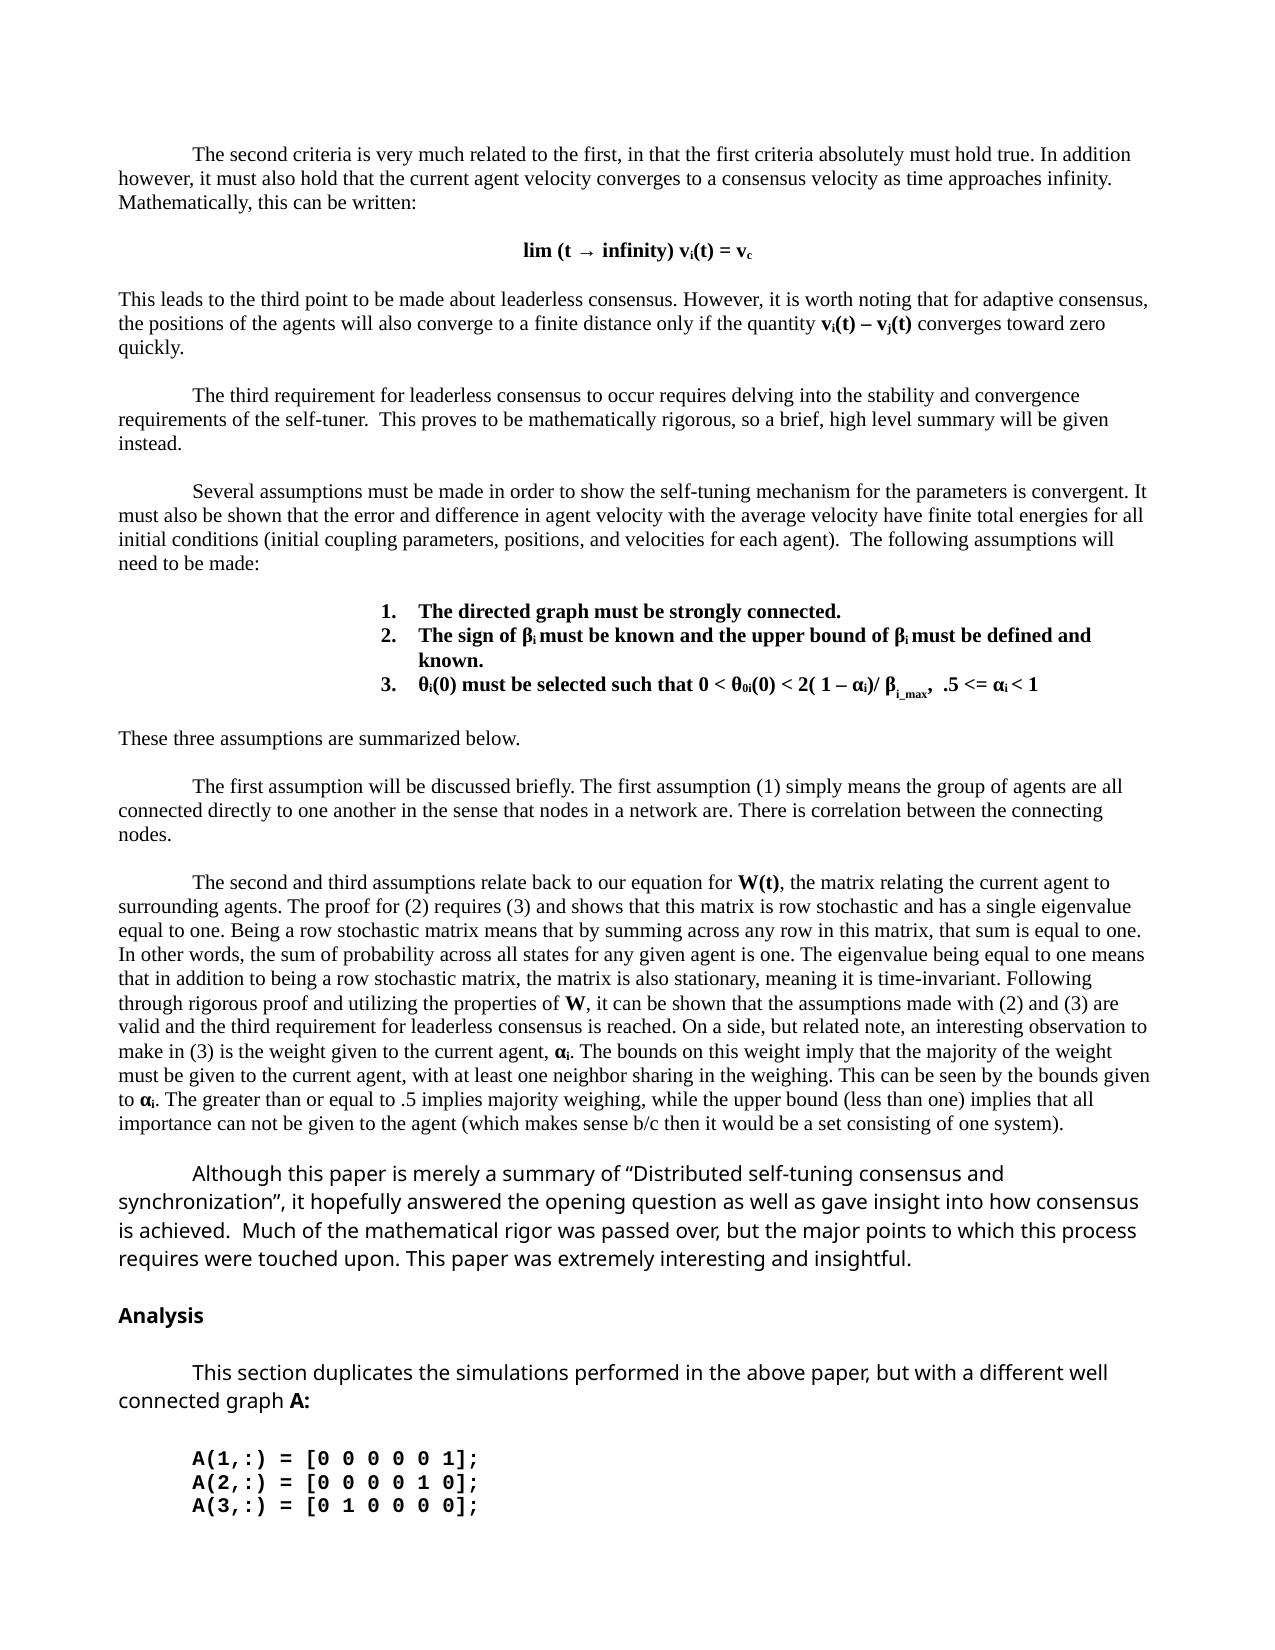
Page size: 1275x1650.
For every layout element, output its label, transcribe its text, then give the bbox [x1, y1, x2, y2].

text The second and third assumptions relate back to our equation for W(t), the matrix relating the current agent to surrounding agents. The proof for (2) requires (3) and shows that this matrix is row stochastic and has a single eigenvalue equal to one. Being a row stochastic matrix means that by summing across any row in this matrix, that sum is equal to one. In other words, the sum of probability across all states for any given agent is one. The eigenvalue being equal to one means that in addition to being a row stochastic matrix, the matrix is also stationary, meaning it is time-invariant. Following through rigorous proof and utilizing the properties of W, it can be shown that the assumptions made with (2) and (3) are valid and the third requirement for leaderless consensus is reached. On a side, but related note, an interesting observation to make in (3) is the weight given to the current agent, αi. The bounds on this weight imply that the majority of the weight must be given to the current agent, with at least one neighbor sharing in the weighing. This can be seen by the bounds given to αi. The greater than or equal to .5 implies majority weighing, while the upper bound (less than one) implies that all importance can not be given to the agent (which makes sense b/c then it would be a set consisting of one system). [118, 870, 1157, 1135]
text lim (t → infinity) vi(t) = vc [118, 238, 1157, 262]
text The second criteria is very much related to the first, in that the first criteria absolutely must hold true. In addition however, it must also hold that the current agent velocity converges to a consensus velocity as time approaches infinity. Mathematically, this can be written: [118, 142, 1157, 214]
text A(3,:) = [0 1 0 0 0 0]; [118, 1495, 1157, 1519]
text These three assumptions are summarized below. [118, 726, 1157, 750]
text This leads to the third point to be made about leaderless consensus. However, it is worth noting that for adaptive consensus, the positions of the agents will also converge to a finite distance only if the quantity vi(t) – vj(t) converges toward zero quickly. [118, 287, 1157, 359]
text The first assumption will be discussed briefly. The first assumption (1) simply means the group of agents are all connected directly to one another in the sense that nodes in a network are. There is correlation between the connecting nodes. [118, 774, 1157, 846]
text This section duplicates the simulations performed in the above paper, but with a different well connected graph A: [118, 1358, 1157, 1415]
list The directed graph must be strongly connected. [381, 599, 1157, 623]
list The sign of βi must be known and the upper bound of βi must be defined and known. [381, 623, 1157, 672]
text A(1,:) = [0 0 0 0 0 1]; [118, 1443, 1157, 1472]
text The third requirement for leaderless consensus to occur requires delving into the stability and convergence requirements of the self-tuner. This proves to be mathematically rigorous, so a brief, high level summary will be given instead. [118, 383, 1157, 455]
text Analysis [118, 1301, 1157, 1329]
text Although this paper is merely a summary of “Distributed self-tuning consensus and synchronization”, it hopefully answered the opening question as well as gave insight into how consensus is achieved. Much of the mathematical rigor was passed over, but the major points to which this process requires were touched upon. This paper was extremely interesting and insightful. [118, 1159, 1157, 1273]
text Several assumptions must be made in order to show the self-tuning mechanism for the parameters is convergent. It must also be shown that the error and difference in agent velocity with the average velocity have finite total energies for all initial conditions (initial coupling parameters, positions, and velocities for each agent). The following assumptions will need to be made: [118, 479, 1157, 575]
text A(2,:) = [0 0 0 0 1 0]; [118, 1472, 1157, 1495]
list θi(0) must be selected such that 0 < θ0i(0) < 2( 1 – αi)/ βi_max, .5 <= αi < 1 [381, 672, 1157, 702]
